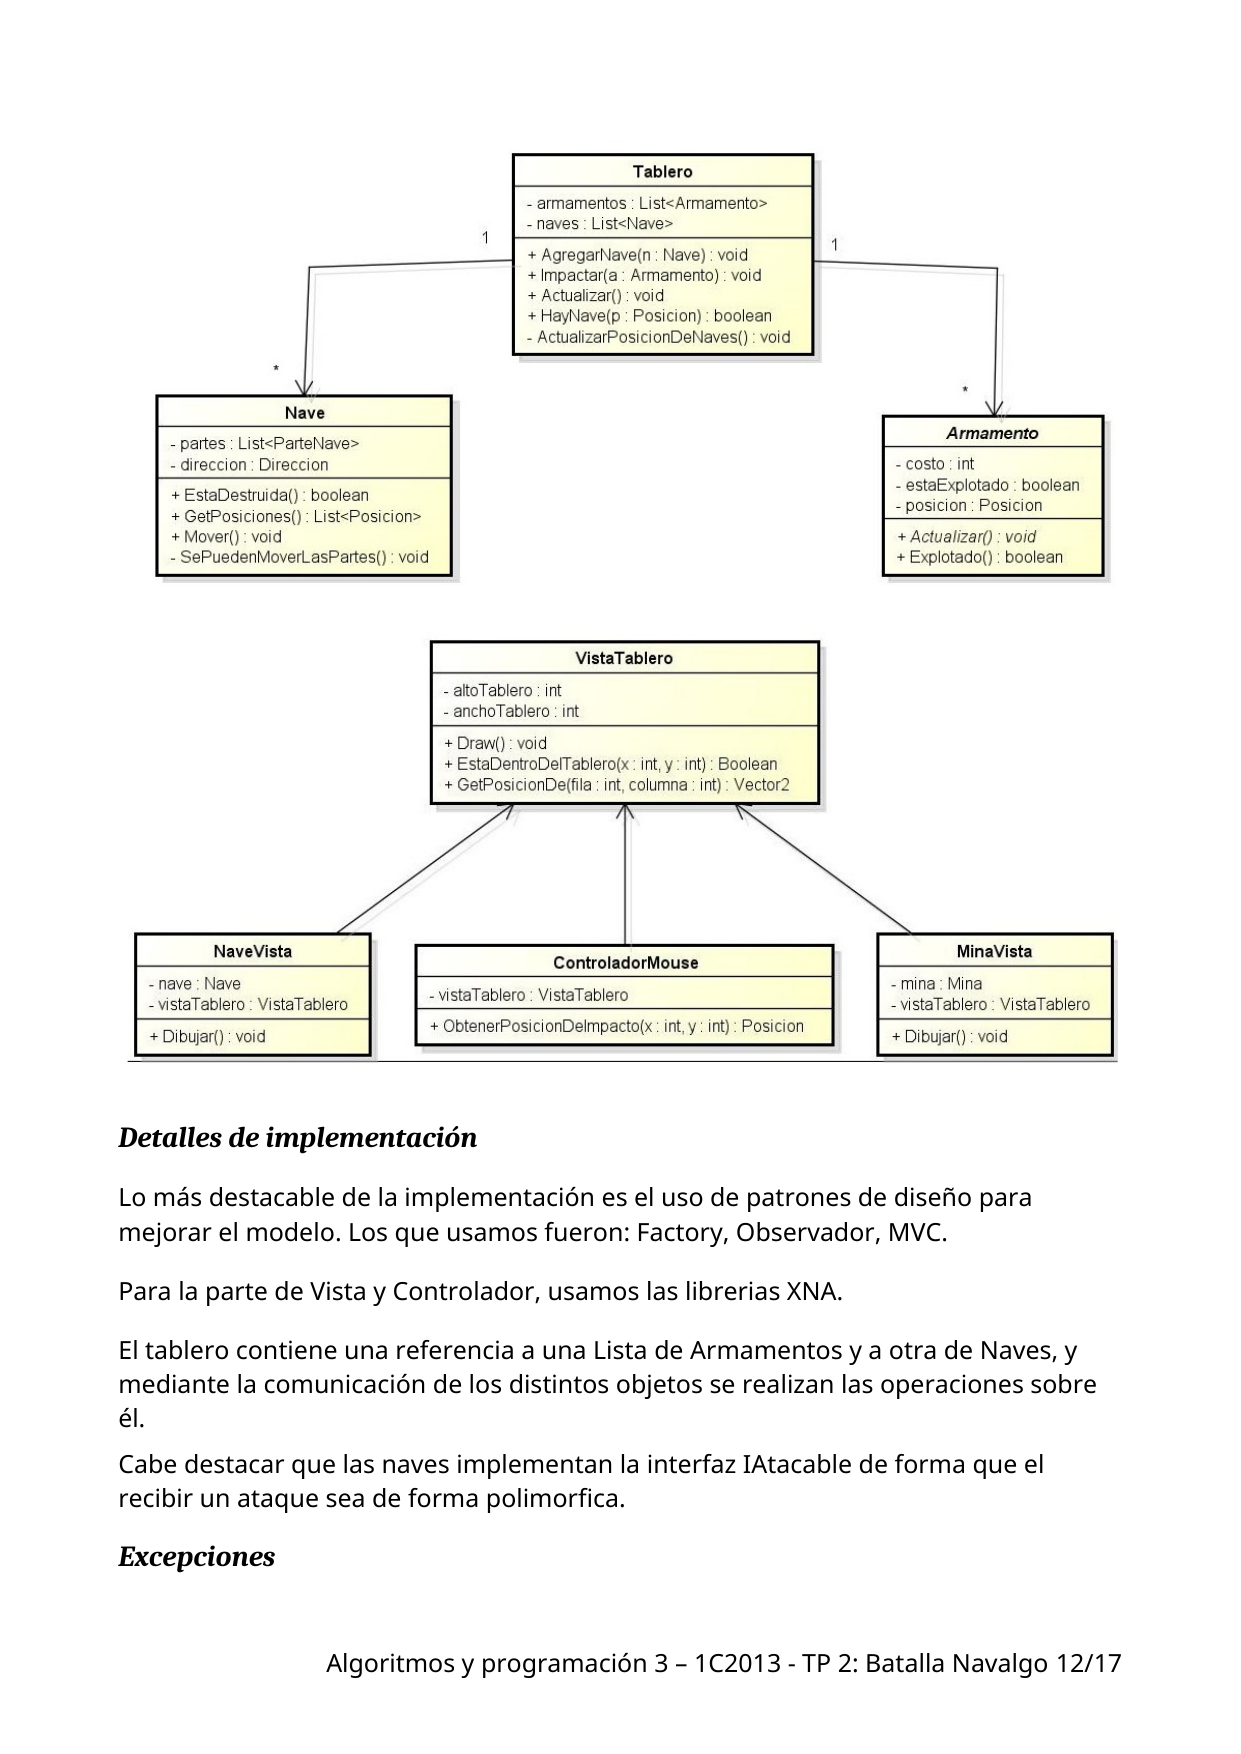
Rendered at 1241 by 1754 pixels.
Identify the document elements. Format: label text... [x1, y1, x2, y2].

picture [143, 140, 1116, 587]
text El tablero contiene una referencia a una Lista de Armamentos y a otra de Naves, y mediante la comunicación de los distintos objetos se realizan las operaciones sobre él. [118, 1332, 1122, 1434]
text Para la parte de Vista y Controlador, usamos las librerias XNA. [118, 1273, 1122, 1307]
subtitle Excepciones [118, 1540, 1122, 1574]
text Lo más destacable de la implementación es el uso de patrones de diseño para mejorar el modelo. Los que usamos fueron: Factory, Observador, MVC. [118, 1180, 1122, 1248]
picture [127, 632, 1118, 1063]
subtitle Detalles de implementación [118, 1122, 1122, 1155]
text Cabe destacar que las naves implementan la interfaz IAtacable de forma que el recibir un ataque sea de forma polimorfica. [118, 1447, 1122, 1515]
